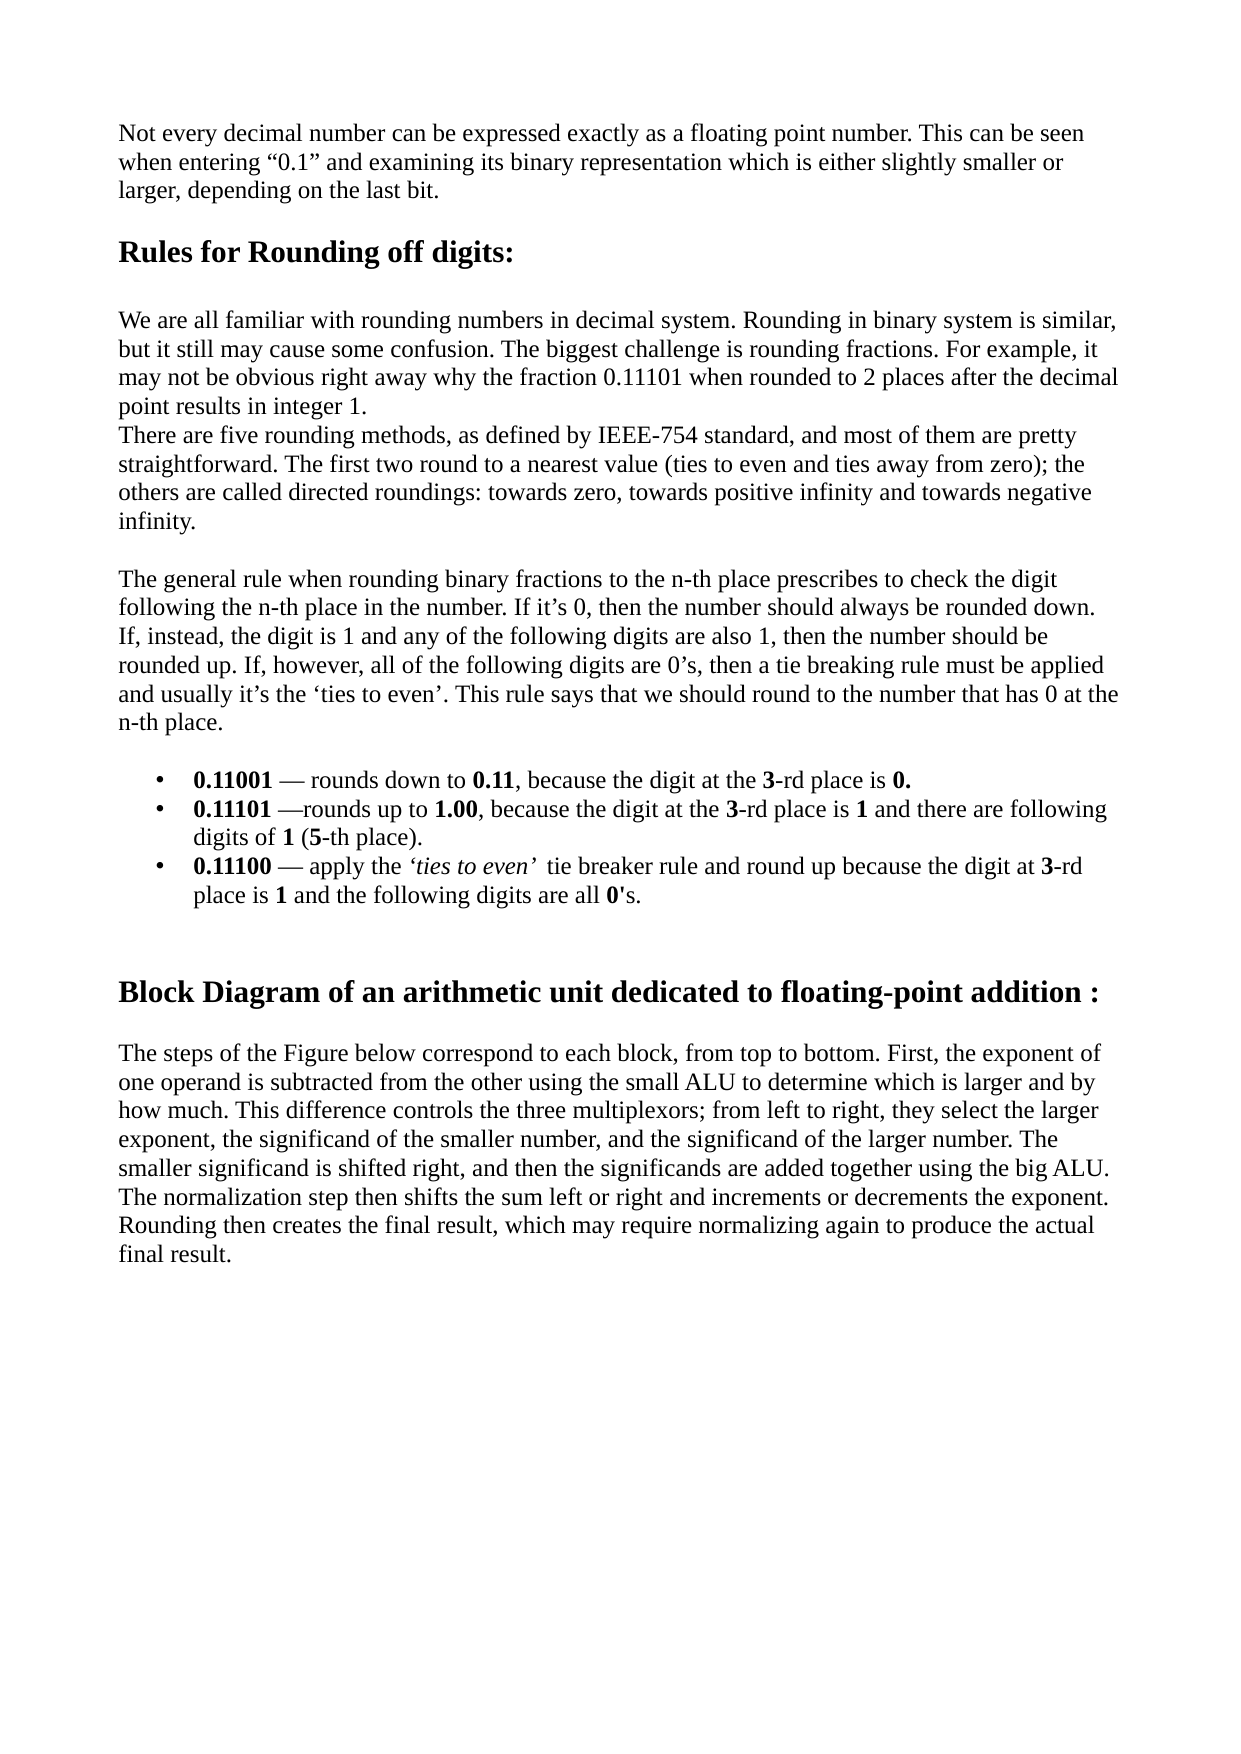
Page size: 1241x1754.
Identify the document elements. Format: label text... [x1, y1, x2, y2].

list 0.11001 — rounds down to 0.11, because the digit at the 3-rd place is 0. [156, 765, 1122, 794]
text Not every decimal number can be expressed exactly as a floating point number. This can be seen when entering “0.1” and examining its binary representation which is either slightly smaller or larger, depending on the last bit. [118, 118, 1122, 204]
text The general rule when rounding binary fractions to the n-th place prescribes to check the digit following the n-th place in the number. If it’s 0, then the number should always be rounded down. If, instead, the digit is 1 and any of the following digits are also 1, then the number should be rounded up. If, however, all of the following digits are 0’s, then a tie breaking rule must be applied and usually it’s the ‘ties to even’. This rule says that we should round to the number that has 0 at the n-th place. [118, 564, 1122, 736]
text Block Diagram of an arithmetic unit dedicated to floating-point addition : [118, 973, 1122, 1009]
text The steps of the Figure below correspond to each block, from top to bottom. First, the exponent of one operand is subtracted from the other using the small ALU to determine which is larger and by how much. This difference controls the three multiplexors; from left to right, they select the larger exponent, the significand of the smaller number, and the significand of the larger number. The smaller significand is shifted right, and then the significands are added together using the big ALU. The normalization step then shifts the sum left or right and increments or decrements the exponent. Rounding then creates the final result, which may require normalizing again to produce the actual final result. [118, 1038, 1122, 1268]
list 0.11100 — apply the ‘ties to even’ tie breaker rule and round up because the digit at 3-rd place is 1 and the following digits are all 0's. [156, 851, 1122, 909]
list 0.11101 —rounds up to 1.00, because the digit at the 3-rd place is 1 and there are following digits of 1 (5-th place). [156, 794, 1122, 851]
text We are all familiar with rounding numbers in decimal system. Rounding in binary system is similar, but it still may cause some confusion. The biggest challenge is rounding fractions. For example, it may not be obvious right away why the fraction 0.11101 when rounded to 2 places after the decimal point results in integer 1. [118, 305, 1122, 420]
text There are five rounding methods, as defined by IEEE-754 standard, and most of them are pretty straightforward. The first two round to a nearest value (ties to even and ties away from zero); the others are called directed roundings: towards zero, towards positive infinity and towards negative infinity. [118, 420, 1122, 535]
text Rules for Rounding off digits: [118, 233, 1122, 269]
